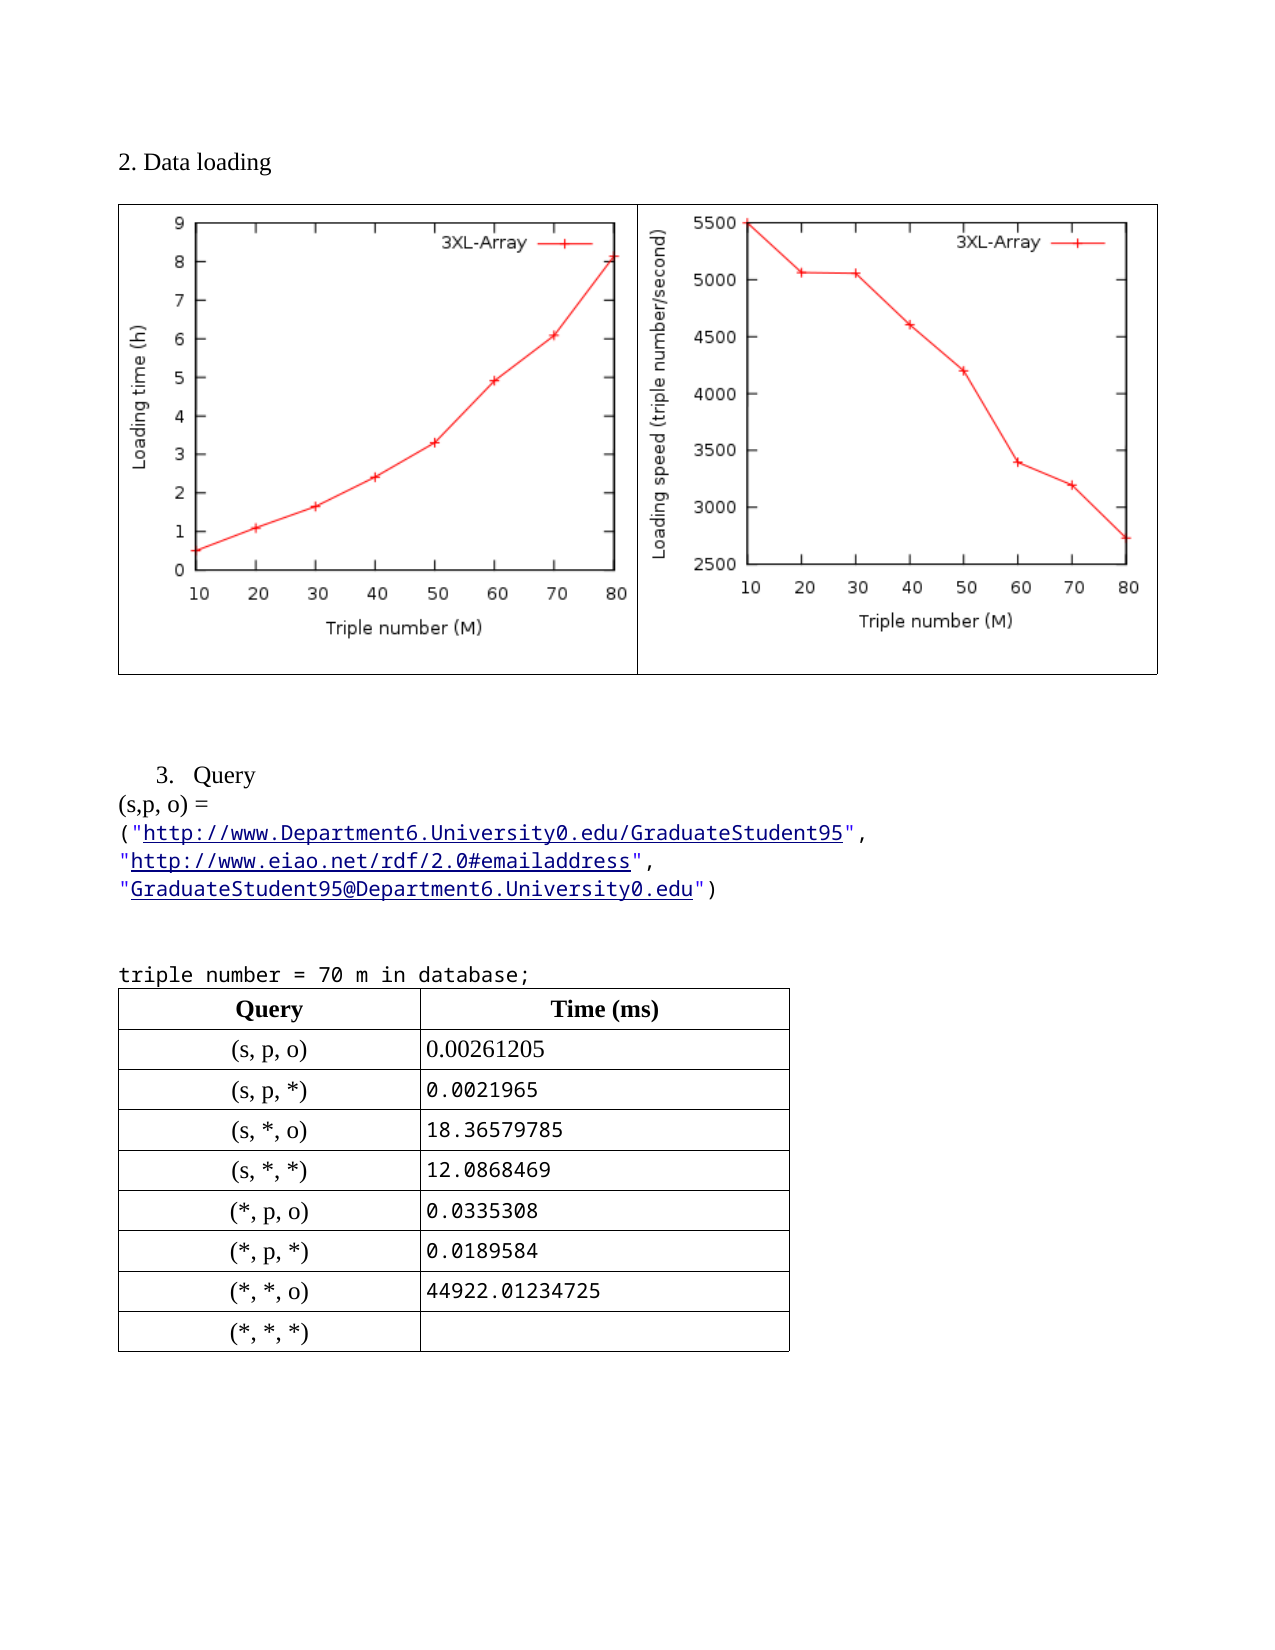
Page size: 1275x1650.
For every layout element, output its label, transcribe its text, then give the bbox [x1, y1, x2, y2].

text "GraduateStudent95@Department6.University0.edu") [118, 874, 1157, 903]
table_cell (*, p, o) [119, 1191, 420, 1230]
table_cell 44922.01234725 [421, 1272, 789, 1311]
table_cell (*, *, o) [119, 1272, 420, 1311]
text "http://www.eiao.net/rdf/2.0#emailaddress", [118, 846, 1157, 874]
table_cell 18.36579785 [421, 1110, 789, 1149]
table_cell 0.0189584 [421, 1231, 789, 1271]
table_cell (s, p, *) [119, 1070, 420, 1109]
table_cell 0.0021965 [421, 1070, 789, 1109]
list Query [156, 760, 1157, 789]
text 2. Data loading [118, 147, 1157, 176]
text ("http://www.Department6.University0.edu/GraduateStudent95", [118, 818, 1157, 846]
table_cell 0.0335308 [421, 1191, 789, 1230]
table_header Query [119, 989, 420, 1029]
table_cell 0.00261205 [421, 1030, 789, 1069]
text (s,p, o) = [118, 789, 1157, 818]
table_cell 12.0868469 [421, 1151, 789, 1190]
picture [123, 210, 632, 640]
table_cell (s, *, *) [119, 1151, 420, 1190]
table_cell (*, *, *) [119, 1312, 420, 1351]
table_header Time (ms) [421, 989, 789, 1029]
picture [643, 210, 1152, 633]
table_header [638, 205, 1157, 632]
table_header [638, 633, 1157, 674]
table_cell (s, p, o) [119, 1030, 420, 1069]
table_header [119, 205, 637, 674]
table_cell (s, *, o) [119, 1110, 420, 1149]
table_cell (*, p, *) [119, 1231, 420, 1271]
text triple number = 70 m in database; [118, 960, 1157, 988]
table_cell [421, 1312, 789, 1351]
